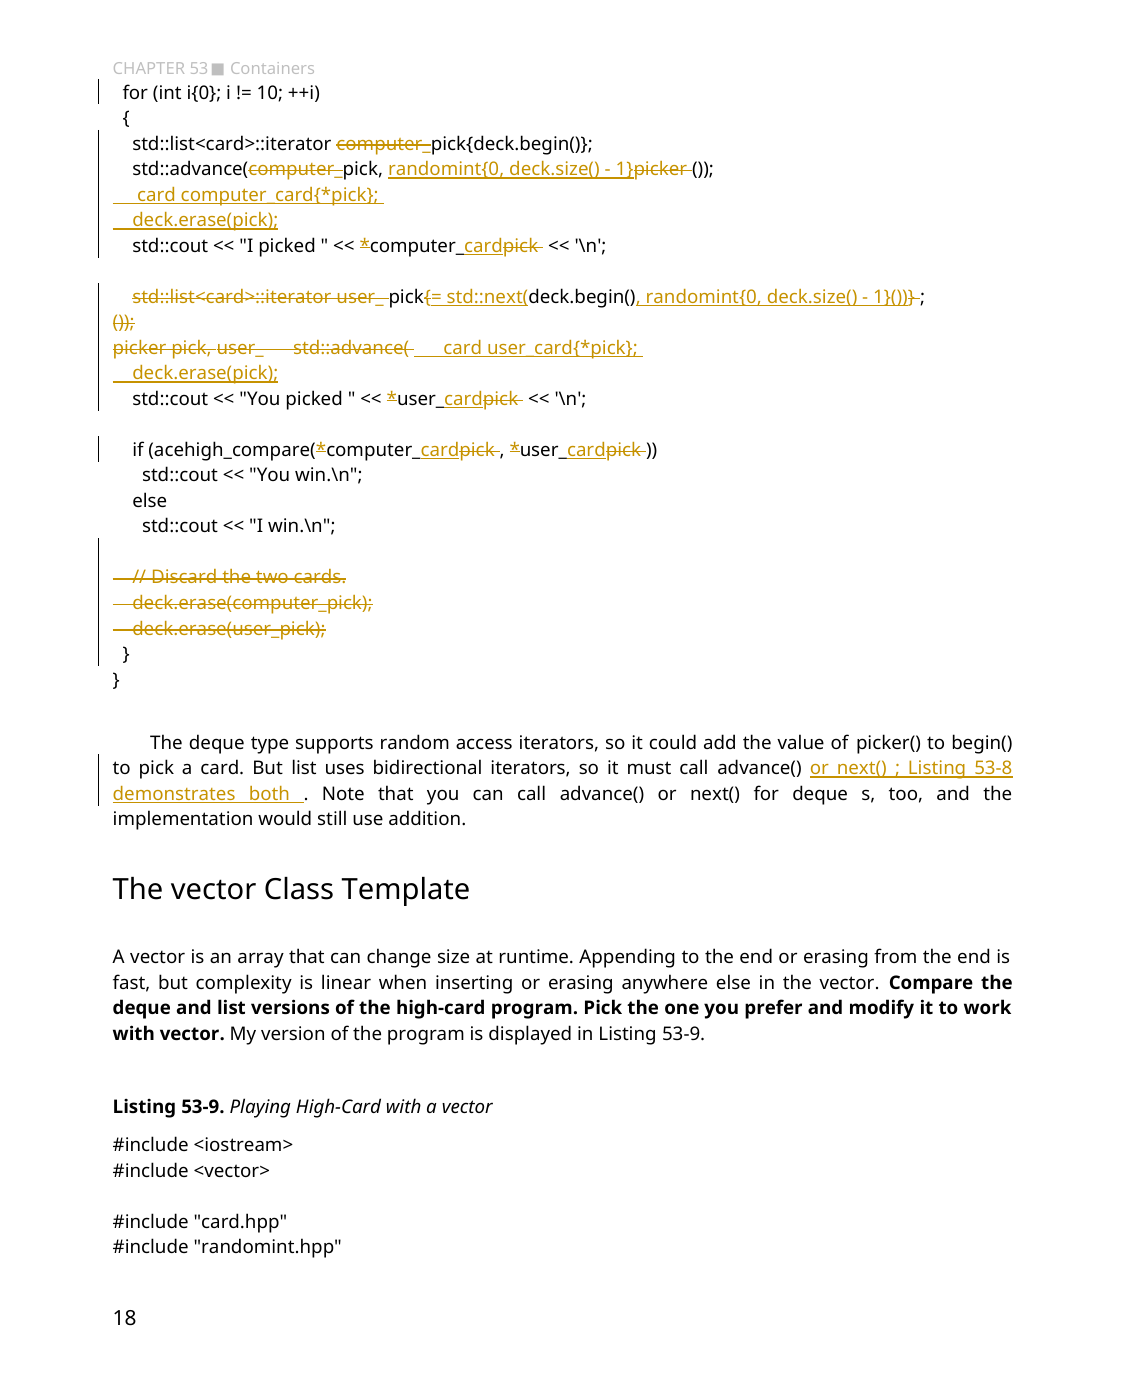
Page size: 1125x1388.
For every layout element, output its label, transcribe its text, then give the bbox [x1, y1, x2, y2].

subtitle The vector Class Template [112, 868, 1012, 908]
text Listing 53-9. Playing High-Card with a vector [112, 1094, 1012, 1119]
text The deque type supports random access iterators, so it could add the value of picker() to begin() to pick a card. But list uses bidirectional iterators, so it must call advance() or next() ; Listing 53-8 demonstrates both . Note that you can call advance() or next() for deque s, too, and the implementation would still use addition. [112, 729, 1012, 831]
text std::advance(pick, randomint{0, deck.size() - 1}()); [112, 156, 1012, 181]
text } [112, 666, 1012, 691]
text #include "card.hpp" [112, 1208, 1012, 1234]
text card user_card{*pick}; [112, 309, 1012, 334]
text if (acehigh_compare(computer_card, user_card)) [112, 436, 1012, 462]
text std::cout << "I win.\n"; [112, 513, 1012, 538]
text std::cout << "I picked " << computer_card << '\n'; [112, 232, 1012, 258]
text } [112, 538, 1012, 564]
text { [112, 104, 1012, 130]
text pick= std::next(deck.begin(), randomint{0, deck.size() - 1}()); [112, 283, 1012, 309]
text else [112, 487, 1012, 513]
text deck.erase(pick); [112, 360, 1012, 385]
text #include "randomint.hpp" [112, 1234, 1012, 1259]
text deck.erase(pick); [112, 207, 1012, 232]
text A vector is an array that can change size at runtime. Appending to the end or erasing from the end is fast, but complexity is linear when inserting or erasing anywhere else in the vector. Compare the deque and list versions of the high-card program. Pick the one you prefer and modify it to work with vector. My version of the program is displayed in Listing 53-9. [112, 944, 1012, 1046]
text #include <vector> [112, 1157, 1012, 1183]
text card computer_card{*pick}; [112, 181, 1012, 207]
text std::cout << "You win.\n"; [112, 462, 1012, 487]
text std::cout << "You picked " << user_card << '\n'; [112, 385, 1012, 411]
text #include <iostream> [112, 1132, 1012, 1157]
text std::list<card>::iterator pick{deck.begin()}; [112, 130, 1012, 156]
